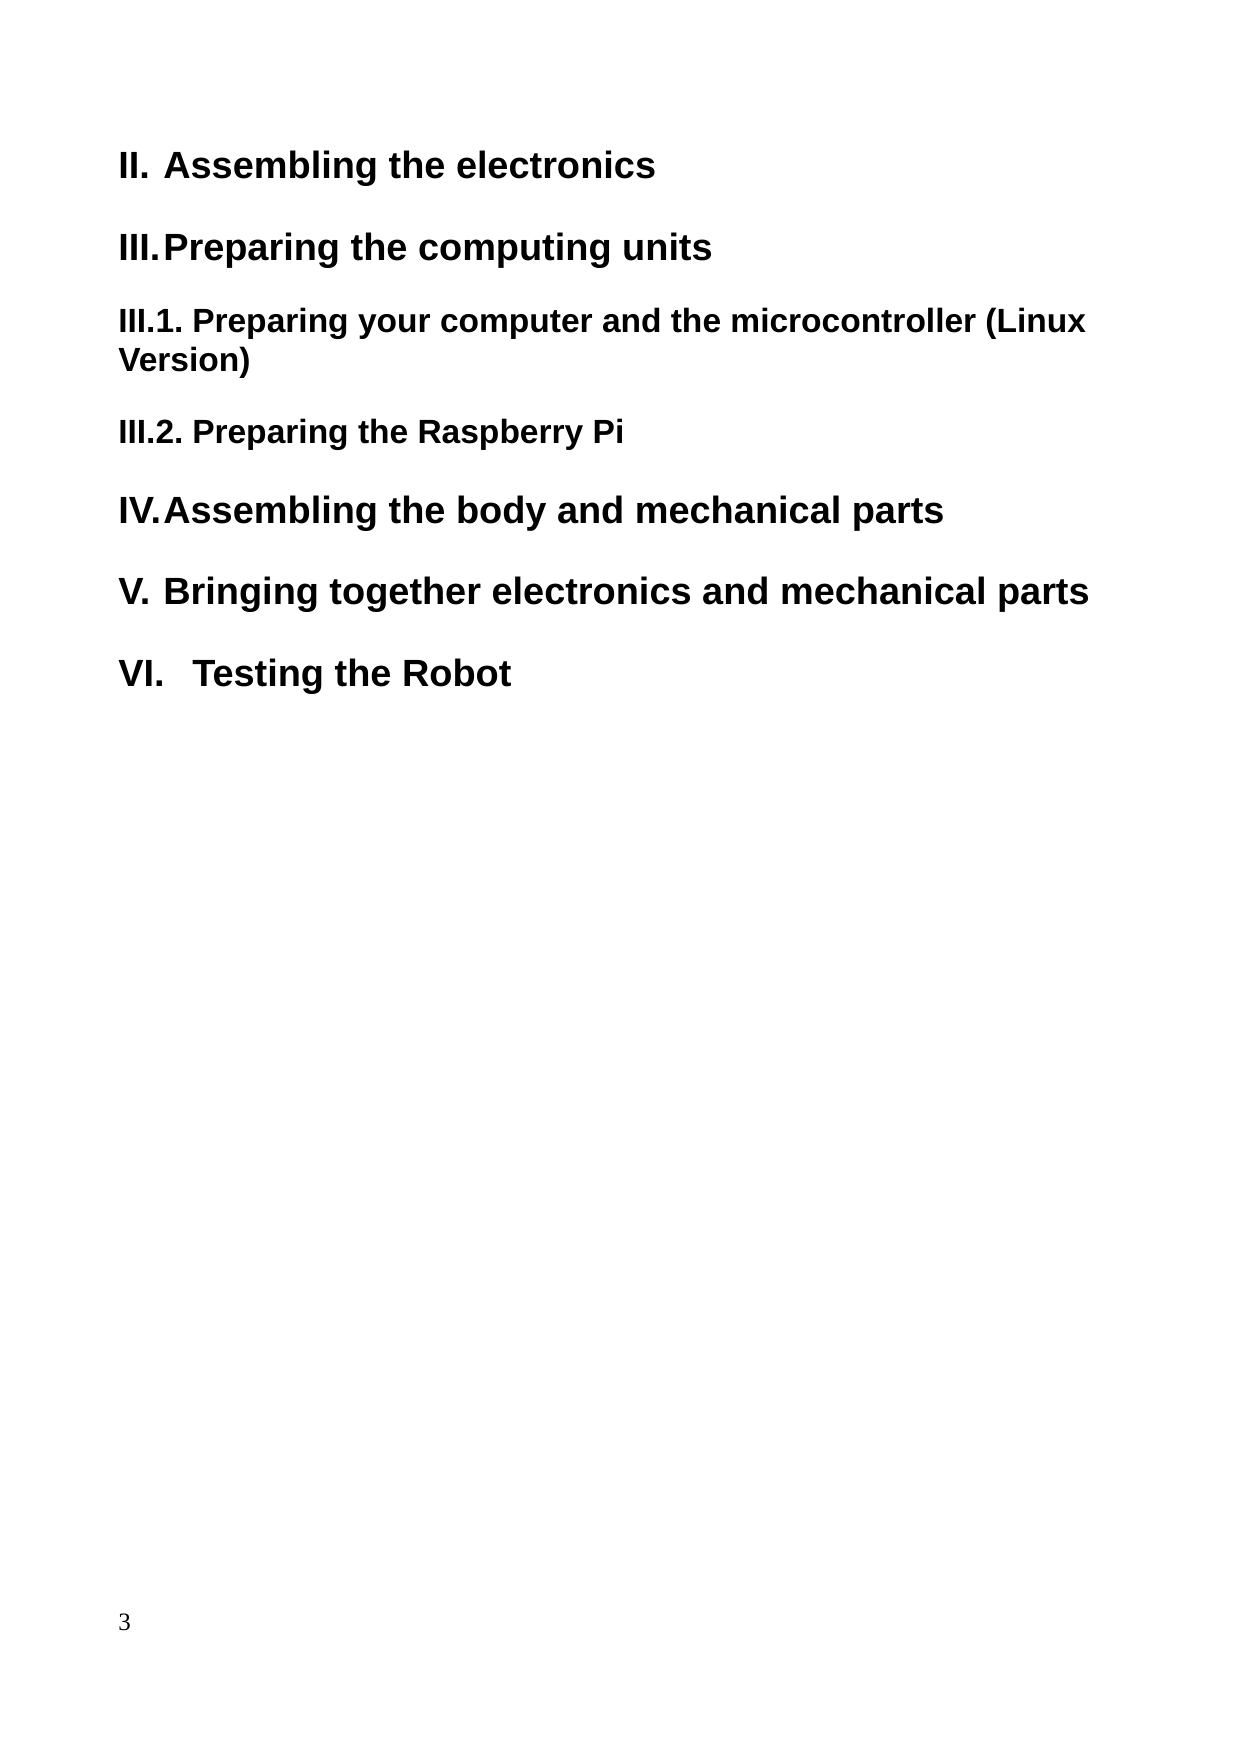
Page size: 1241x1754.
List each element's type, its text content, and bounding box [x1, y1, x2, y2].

subtitle Preparing your computer and the microcontroller (Linux Version) [118, 301, 1122, 378]
subtitle Preparing the Raspberry Pi [118, 412, 1122, 451]
subtitle Assembling the electronics [118, 143, 1122, 187]
subtitle Preparing the computing units [118, 224, 1122, 268]
subtitle Testing the Robot [118, 650, 1122, 694]
subtitle Bringing together electronics and mechanical parts [118, 569, 1122, 613]
subtitle Assembling the body and mechanical parts [118, 488, 1122, 532]
